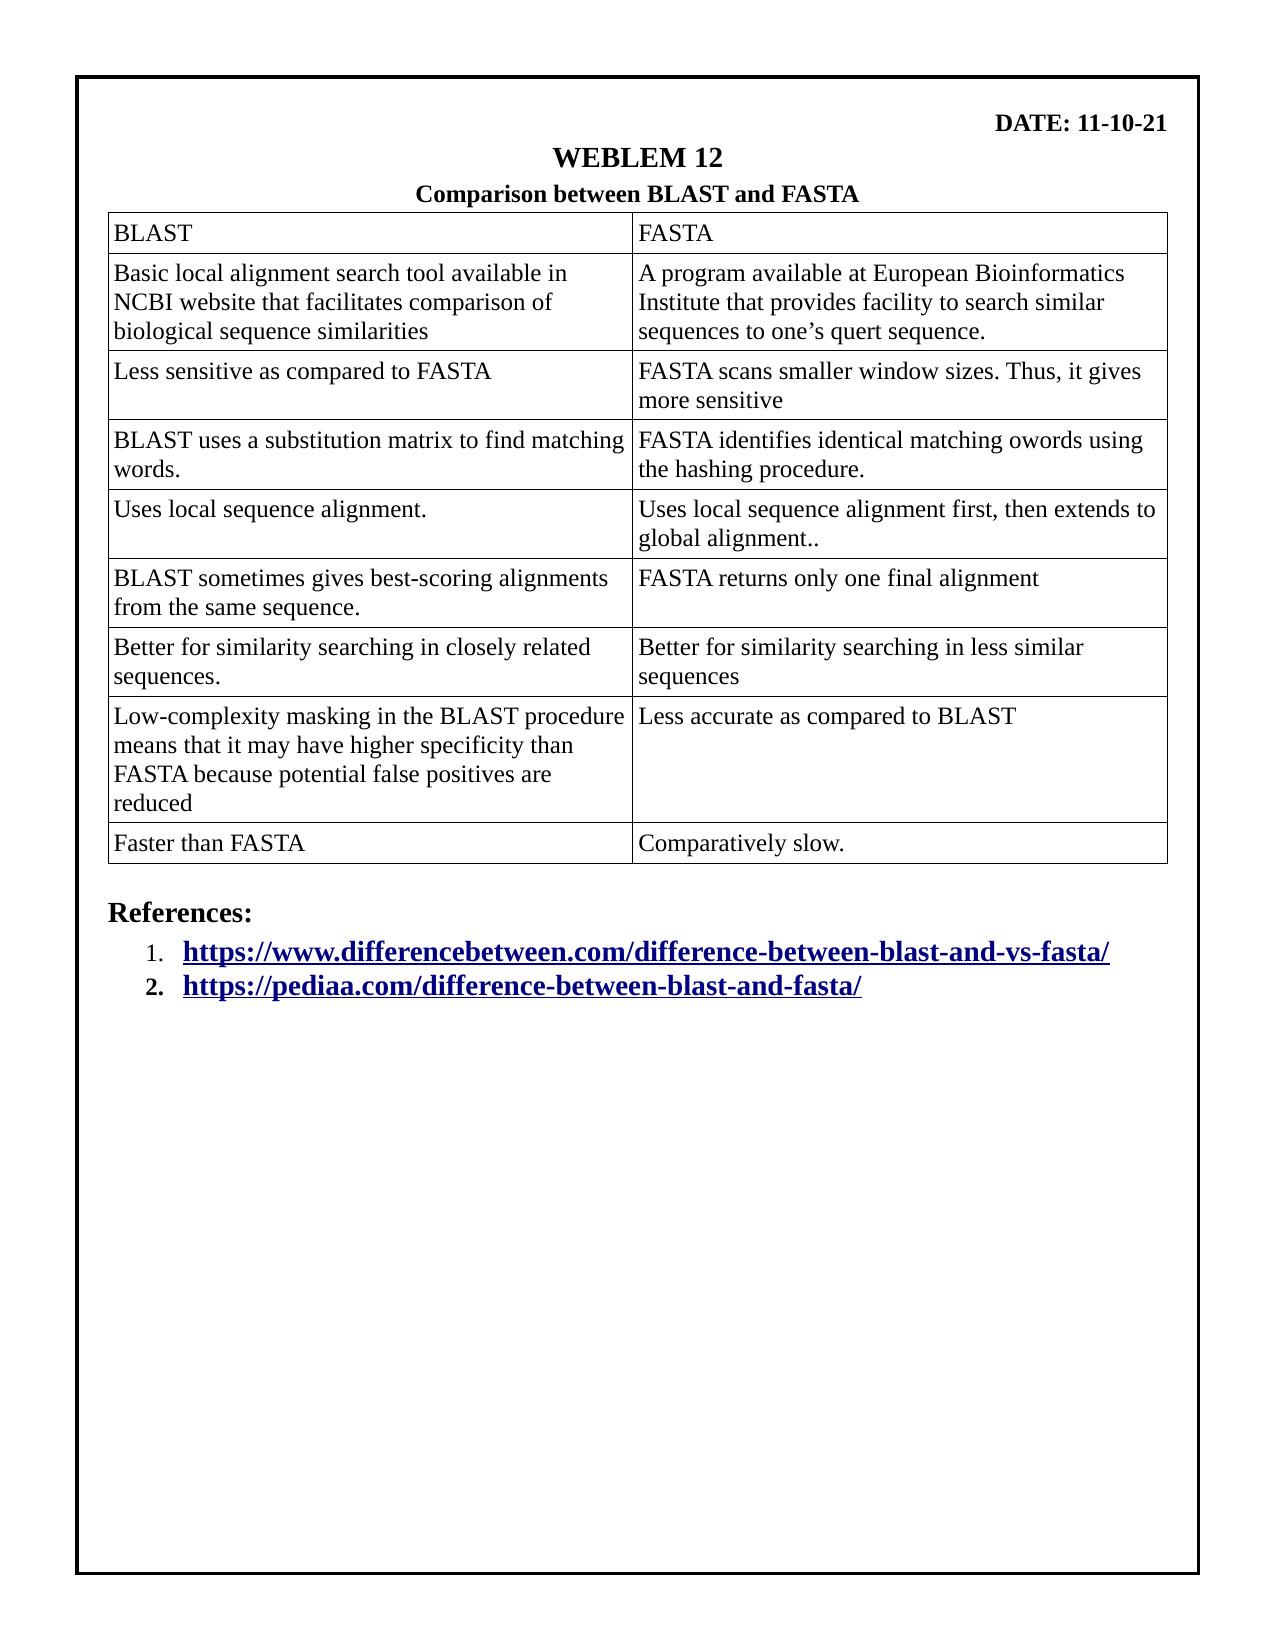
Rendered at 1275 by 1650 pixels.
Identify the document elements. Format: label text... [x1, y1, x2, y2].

table_cell FASTA scans smaller window sizes. Thus, it gives more sensitive [633, 351, 1167, 419]
table_cell BLAST sometimes gives best-scoring alignments from the same sequence. [109, 559, 632, 627]
table_cell BLAST uses a substitution matrix to find matching words. [109, 420, 632, 488]
table_header FASTA [633, 213, 1167, 252]
table_cell FASTA identifies identical matching owords using the hashing procedure. [633, 420, 1167, 488]
list https://www.differencebetween.com/difference-between-blast-and-vs-fasta/ [145, 934, 1167, 968]
text DATE: 11-10-21 [108, 108, 1167, 136]
table_cell Better for similarity searching in closely related sequences. [109, 628, 632, 696]
list https://pediaa.com/difference-between-blast-and-fasta/ [145, 968, 1167, 1001]
table_cell A program available at European Bioinformatics Institute that provides facility to search similar sequences to one’s quert sequence. [633, 254, 1167, 350]
table_cell Low-complexity masking in the BLAST procedure means that it may have higher specificity than FASTA because potential false positives are reduced [109, 697, 632, 822]
table_cell Uses local sequence alignment. [109, 490, 632, 557]
text WEBLEM 12 [108, 141, 1167, 174]
text References: [108, 896, 1167, 929]
table_cell Basic local alignment search tool available in NCBI website that facilitates comparison of biological sequence similarities [109, 254, 632, 350]
table_cell Less sensitive as compared to FASTA [109, 351, 632, 419]
table_cell Uses local sequence alignment first, then extends to global alignment.. [633, 490, 1167, 557]
table_header BLAST [109, 213, 632, 252]
table_cell Comparatively slow. [633, 823, 1167, 862]
text Comparison between BLAST and FASTA [108, 179, 1167, 208]
table_cell FASTA returns only one final alignment [633, 559, 1167, 627]
table_cell Less accurate as compared to BLAST [633, 697, 1167, 822]
table_cell Faster than FASTA [109, 823, 632, 862]
table_cell Better for similarity searching in less similar sequences [633, 628, 1167, 696]
